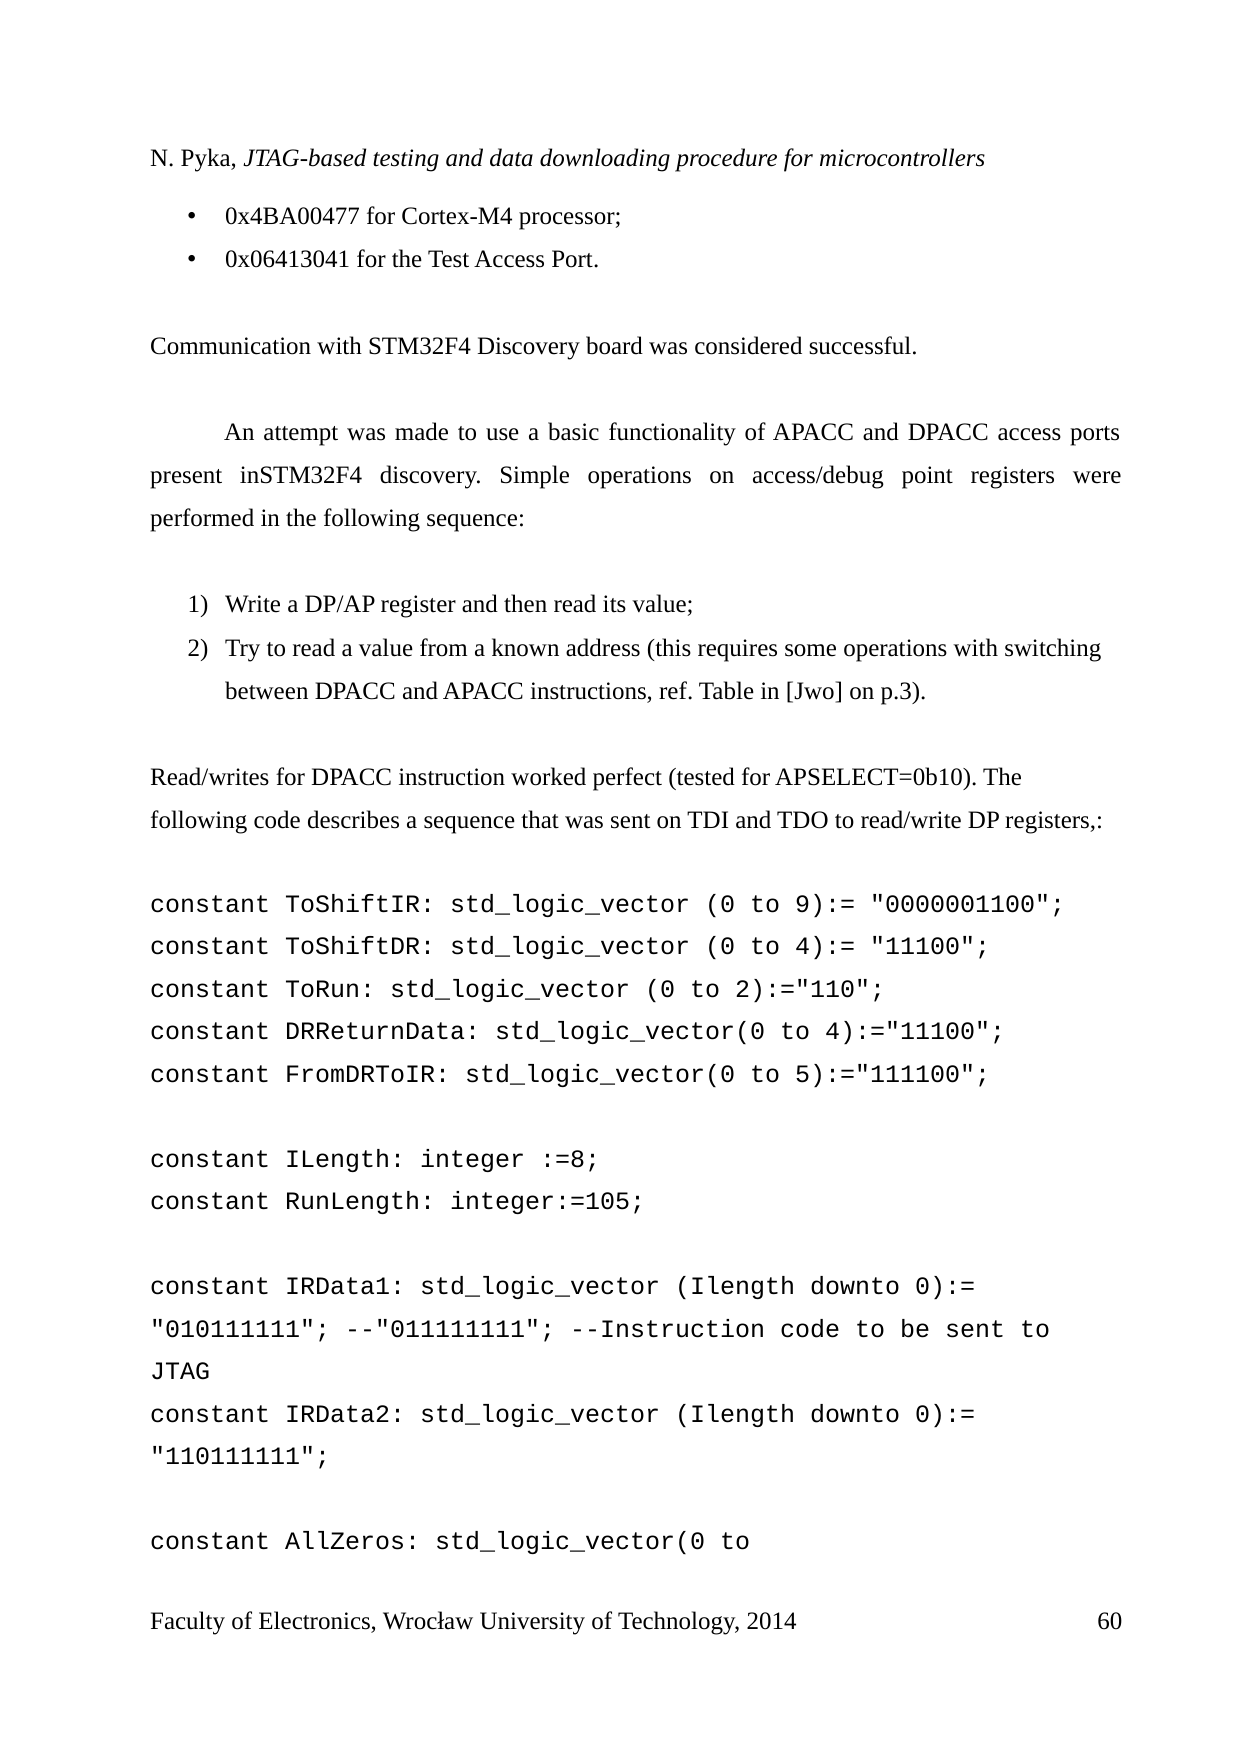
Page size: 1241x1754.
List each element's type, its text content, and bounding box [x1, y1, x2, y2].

text constant IRData1: std_logic_vector (Ilength downto 0):= "010111111"; --"011111111"; --Instruction code to be sent to JTAG [150, 1274, 1122, 1387]
text Communication with STM32F4 Discovery board was considered successful. [150, 331, 1122, 359]
list Try to read a value from a known address (this requires some operations with switching between DPACC and APACC instructions, ref. Table in [Jwo] on p.3). [187, 633, 1122, 748]
list 0x4BA00477 for Cortex-M4 processor; [187, 201, 1122, 230]
list 0x06413041 for the Test Access Port. [187, 244, 1122, 273]
text constant ToRun: std_logic_vector (0 to 2):="110"; [150, 976, 1122, 1005]
text constant FromDRToIR: std_logic_vector(0 to 5):="111100"; [150, 1061, 1122, 1090]
text constant IRData2: std_logic_vector (Ilength downto 0):= "110111111"; [150, 1401, 1122, 1472]
text constant DRReturnData: std_logic_vector(0 to 4):="11100"; [150, 1019, 1122, 1047]
list Write a DP/AP register and then read its value; [187, 589, 1122, 618]
text An attempt was made to use a basic functionality of APACC and DPACC access ports present inSTM32F4 discovery. Simple operations on access/debug point registers were performed in the following sequence: [150, 417, 1122, 532]
text constant ToShiftIR: std_logic_vector (0 to 9):= "0000001100"; [150, 891, 1122, 920]
text constant ILength: integer :=8; [150, 1146, 1122, 1175]
text constant ToShiftDR: std_logic_vector (0 to 4):= "11100"; [150, 934, 1122, 962]
text constant AllZeros: std_logic_vector(0 to [150, 1529, 1122, 1557]
text Read/writes for DPACC instruction worked perfect (tested for APSELECT=0b10). The following code describes a sequence that was sent on TDI and TDO to read/write DP registers,: [150, 762, 1122, 834]
text constant RunLength: integer:=105; [150, 1189, 1122, 1217]
